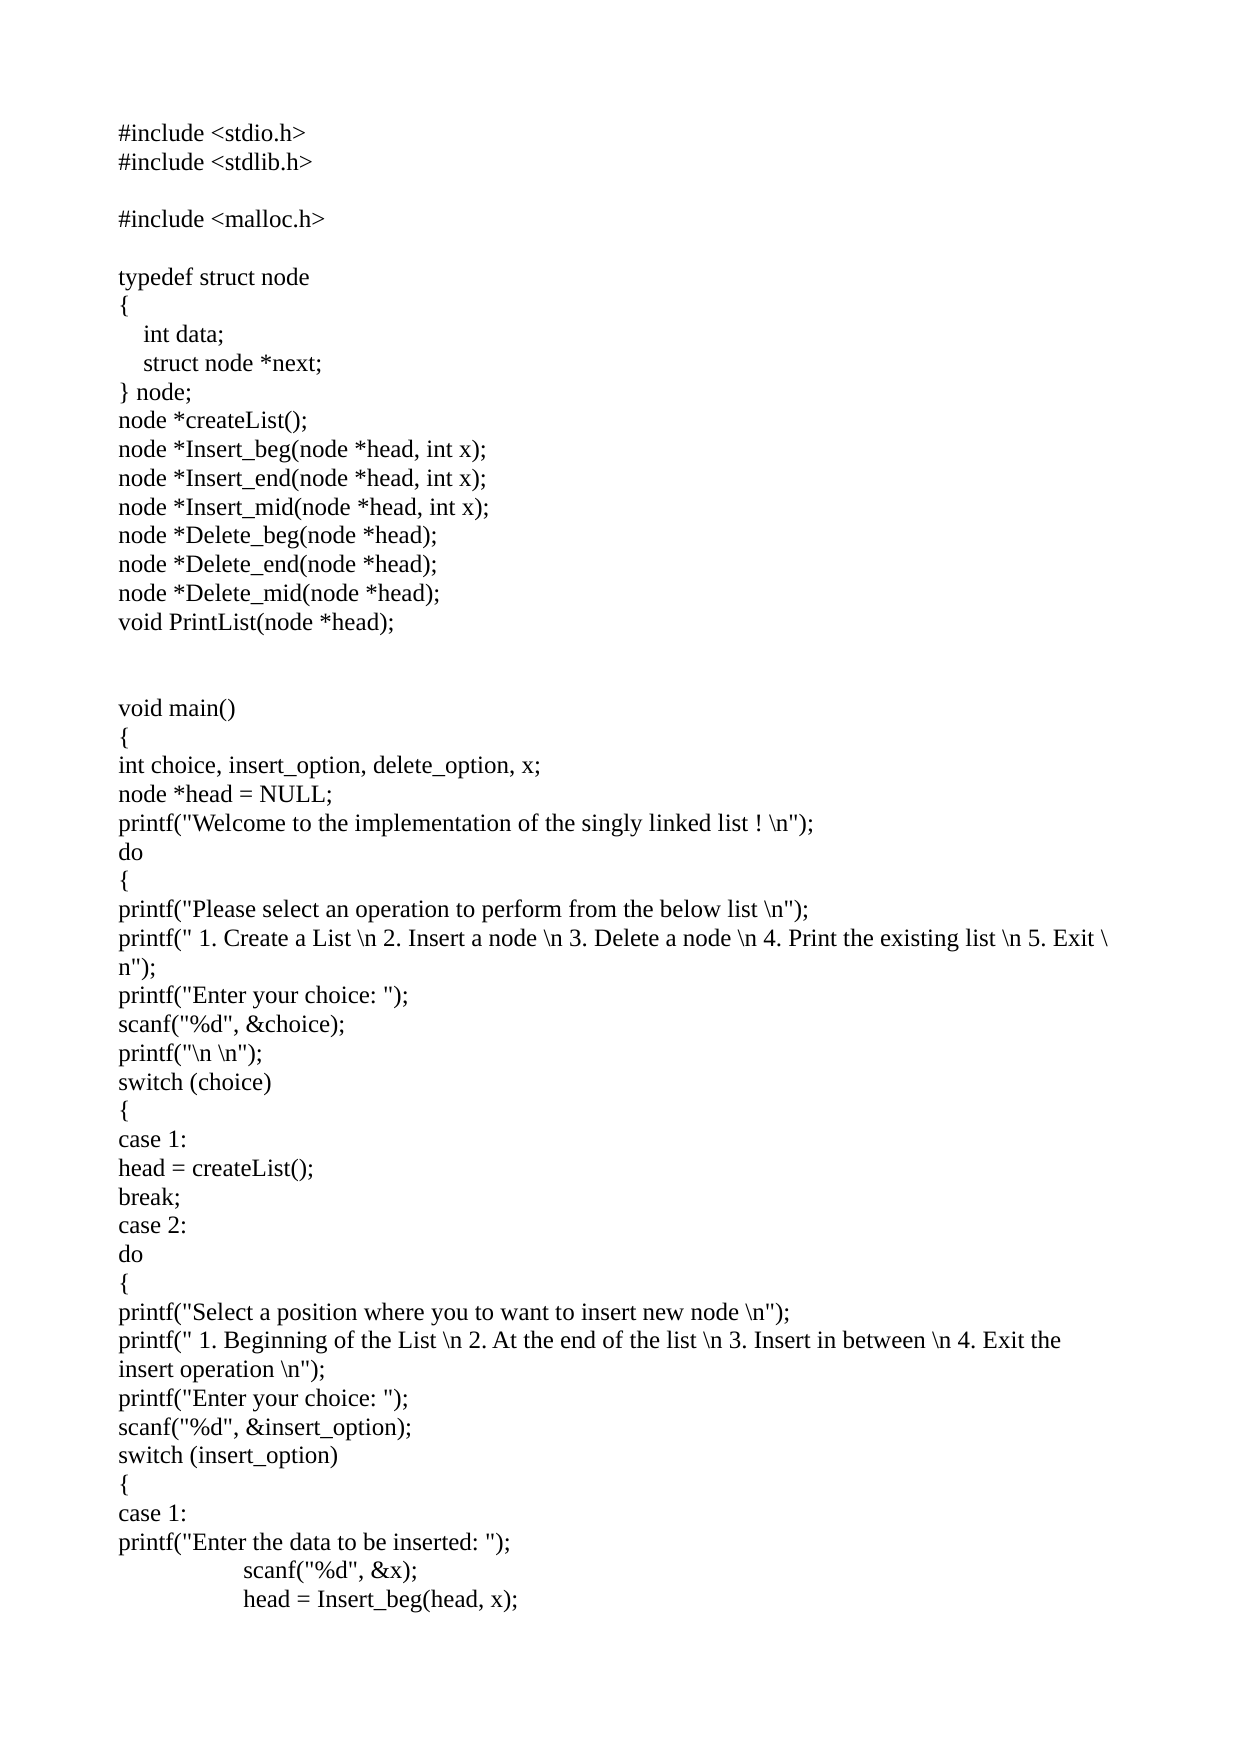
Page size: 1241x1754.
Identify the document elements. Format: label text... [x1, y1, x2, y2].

text { [118, 866, 1122, 894]
text { [118, 1469, 1122, 1498]
text void main() [118, 693, 1122, 722]
text printf("Enter the data to be inserted: "); [118, 1527, 1122, 1556]
text do [118, 837, 1122, 866]
text printf("Select a position where you to want to insert new node \n"); [118, 1297, 1122, 1326]
text { [118, 1096, 1122, 1124]
text int data; [118, 319, 1122, 348]
text #include <stdio.h> [118, 118, 1122, 147]
text node *head = NULL; [118, 779, 1122, 808]
text node *Insert_mid(node *head, int x); [118, 492, 1122, 521]
text printf(" 1. Beginning of the List \n 2. At the end of the list \n 3. Insert in between \n 4. Exit the insert operation \n"); [118, 1326, 1122, 1383]
text { [118, 291, 1122, 319]
text switch (insert_option) [118, 1441, 1122, 1469]
text node *Insert_beg(node *head, int x); [118, 434, 1122, 463]
text break; [118, 1182, 1122, 1211]
text node *createList(); [118, 406, 1122, 434]
text head = Insert_beg(head, x); [118, 1584, 1122, 1613]
text switch (choice) [118, 1067, 1122, 1096]
text printf(" 1. Create a List \n 2. Insert a node \n 3. Delete a node \n 4. Print the existing list \n 5. Exit \n"); [118, 923, 1122, 981]
text #include <malloc.h> [118, 204, 1122, 233]
text printf("Enter your choice: "); [118, 1383, 1122, 1412]
text node *Delete_mid(node *head); [118, 578, 1122, 607]
text do [118, 1239, 1122, 1268]
text printf("\n \n"); [118, 1038, 1122, 1067]
text node *Insert_end(node *head, int x); [118, 463, 1122, 492]
text typedef struct node [118, 262, 1122, 291]
text printf("Enter your choice: "); [118, 981, 1122, 1009]
text printf("Welcome to the implementation of the singly linked list ! \n"); [118, 808, 1122, 837]
text { [118, 722, 1122, 751]
text case 2: [118, 1211, 1122, 1239]
text } node; [118, 377, 1122, 406]
text head = createList(); [118, 1153, 1122, 1182]
text node *Delete_end(node *head); [118, 549, 1122, 578]
text node *Delete_beg(node *head); [118, 521, 1122, 549]
text scanf("%d", &x); [118, 1556, 1122, 1584]
text printf("Please select an operation to perform from the below list \n"); [118, 894, 1122, 923]
text { [118, 1268, 1122, 1297]
text struct node *next; [118, 348, 1122, 377]
text int choice, insert_option, delete_option, x; [118, 751, 1122, 779]
text scanf("%d", &choice); [118, 1009, 1122, 1038]
text #include <stdlib.h> [118, 147, 1122, 176]
text scanf("%d", &insert_option); [118, 1412, 1122, 1441]
text case 1: [118, 1124, 1122, 1153]
text case 1: [118, 1498, 1122, 1527]
text void PrintList(node *head); [118, 607, 1122, 636]
